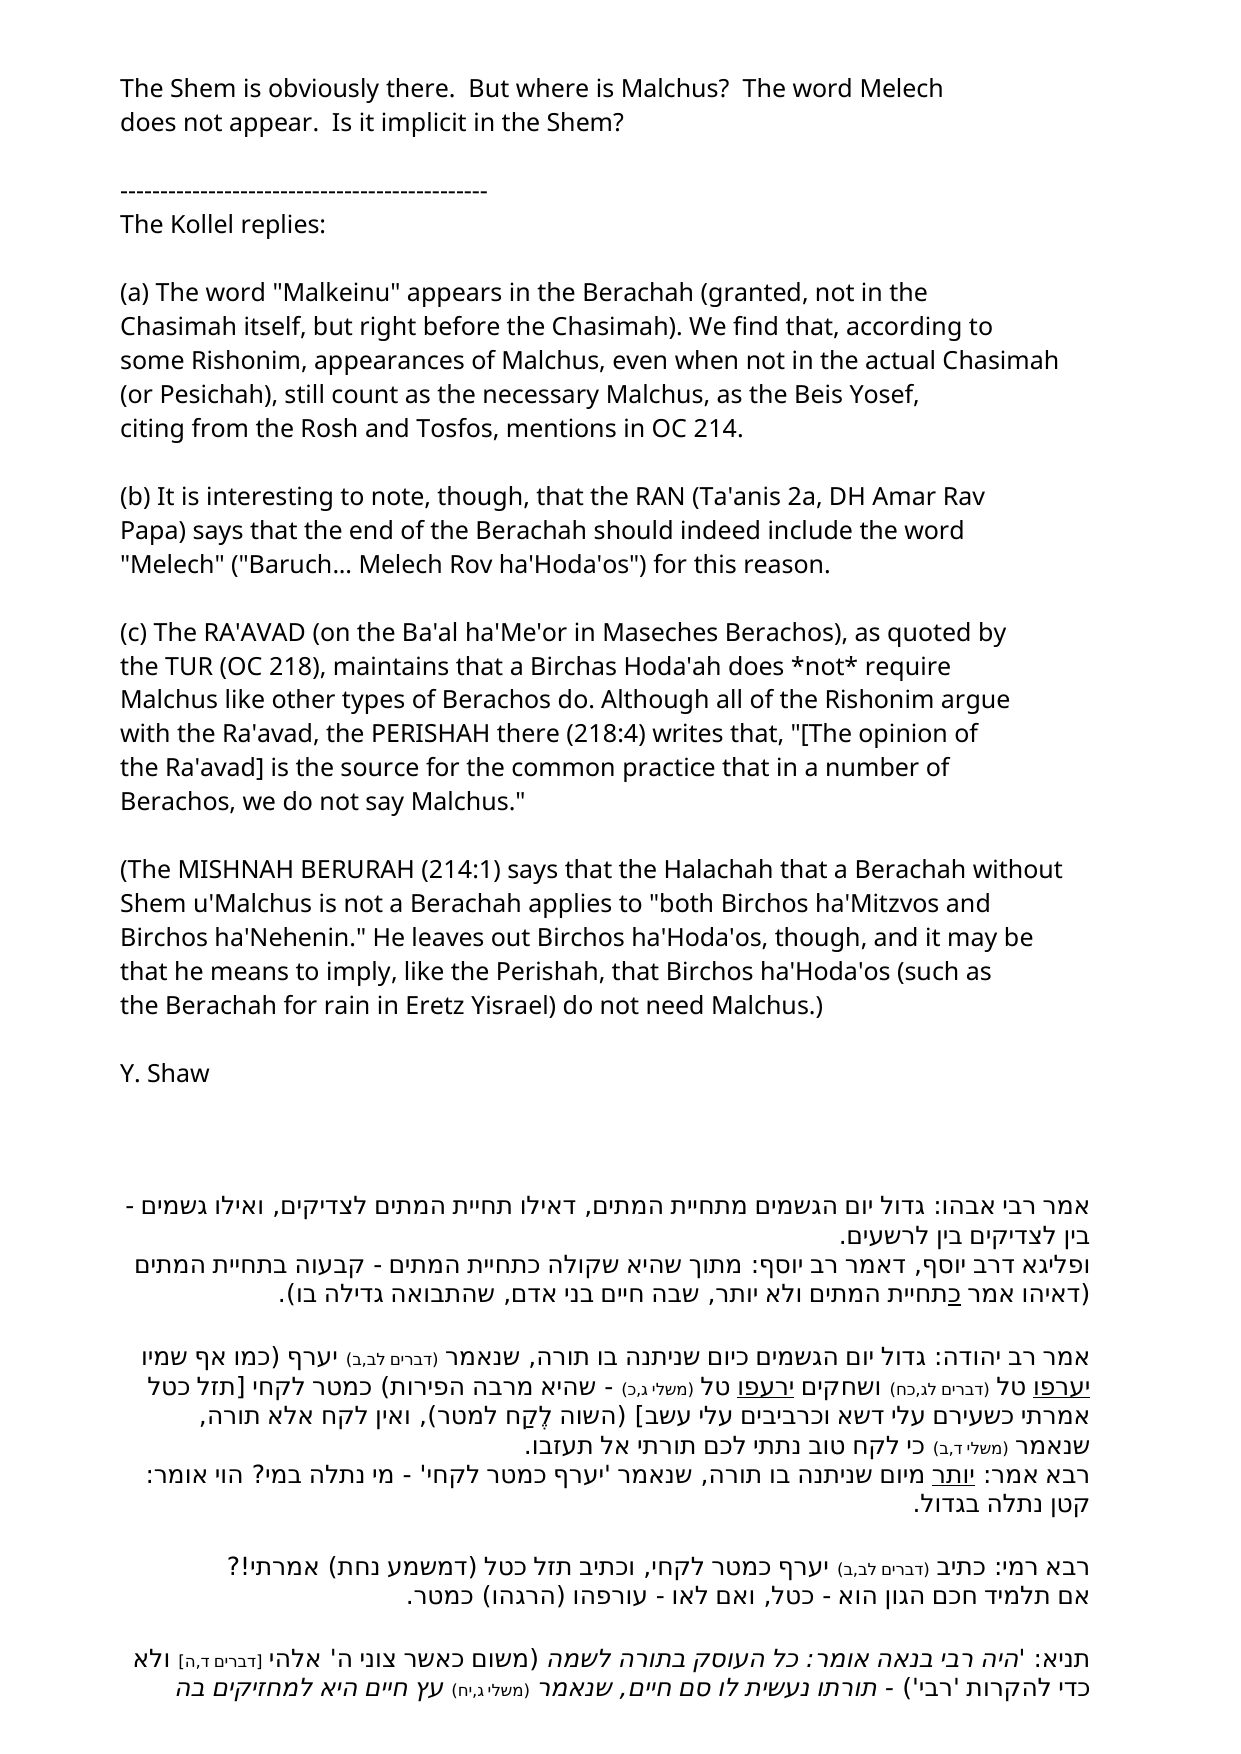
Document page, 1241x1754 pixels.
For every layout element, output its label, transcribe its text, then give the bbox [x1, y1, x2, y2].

text ---------------------------------------------- [120, 173, 1090, 207]
text Malchus like other types of Berachos do. Although all of the Rishonim argue [120, 682, 1090, 716]
text "Melech" ("Baruch... Melech Rov ha'Hoda'os") for this reason. [120, 547, 1090, 581]
text the Berachah for rain in Eretz Yisrael) do not need Malchus.) [120, 988, 1090, 1022]
text The Kollel replies: [120, 207, 1090, 241]
text with the Ra'avad, the PERISHAH there (218:4) writes that, "[The opinion of [120, 716, 1090, 750]
text (The MISHNAH BERURAH (214:1) says that the Halachah that a Berachah without [120, 852, 1090, 886]
text Y. Shaw [120, 1056, 1090, 1090]
text that he means to imply, like the Perishah, that Birchos ha'Hoda'os (such as [120, 954, 1090, 988]
text (b) It is interesting to note, though, that the RAN (Ta'anis 2a, DH Amar Rav [120, 479, 1090, 513]
text Chasimah itself, but right before the Chasimah). We find that, according to [120, 309, 1090, 343]
text some Rishonim, appearances of Malchus, even when not in the actual Chasimah [120, 343, 1090, 377]
text the TUR (OC 218), maintains that a Birchas Hoda'ah does *not* require [120, 648, 1090, 682]
text אם תלמיד חכם הגון הוא - כטל, ואם לאו - עורפהו (הרגהו) כמטר. [120, 1581, 1090, 1610]
text רבא רמי: כתיב (דברים לב,ב) יערף כמטר לקחי, וכתיב תזל כטל (דמשמע נחת) אמרתי!? [120, 1552, 1090, 1581]
text The Shem is obviously there. But where is Malchus? The word Melech [120, 71, 1090, 105]
text (c) The RA'AVAD (on the Ba'al ha'Me'or in Maseches Berachos), as quoted by [120, 614, 1090, 648]
text אמר רב יהודה: גדול יום הגשמים כיום שניתנה בו תורה, שנאמר (דברים לב,ב) יערף (כמו אף שמיו יערפו טל (דברים לג,כח) ושחקים ירעפו טל (משלי ג,כ) - שהיא מרבה הפירות) כמטר לקחי [תזל כטל אמרתי כשעירם עלי דשא וכרביבים עלי עשב] (השוה לֶקַח למטר), ואין לקח אלא תורה, שנאמר (משלי ד,ב) כי לקח טוב נתתי לכם תורתי אל תעזבו. [120, 1343, 1090, 1460]
text does not appear. Is it implicit in the Shem? [120, 105, 1090, 139]
text (or Pesichah), still count as the necessary Malchus, as the Beis Yosef, [120, 377, 1090, 411]
text Birchos ha'Nehenin." He leaves out Birchos ha'Hoda'os, though, and it may be [120, 920, 1090, 954]
text (a) The word "Malkeinu" appears in the Berachah (granted, not in the [120, 275, 1090, 309]
text אמר רבי אבהו: גדול יום הגשמים מתחיית המתים, דאילו תחיית המתים לצדיקים, ואילו גשמים - בין לצדיקים בין לרשעים. [120, 1192, 1090, 1250]
text citing from the Rosh and Tosfos, mentions in OC 214. [120, 411, 1090, 445]
text תניא: 'היה רבי בנאה אומר: כל העוסק בתורה לשמה (משום כאשר צוני ה' אלהי [דברים ד,ה] ולא כדי להקרות 'רבי') - תורתו נעשית לו סם חיים, שנאמר (משלי ג,יח) עץ חיים היא למחזיקים בה [120, 1644, 1090, 1703]
text the Ra'avad] is the source for the common practice that in a number of [120, 750, 1090, 784]
text רבא אמר: יותר מיום שניתנה בו תורה, שנאמר 'יערף כמטר לקחי' - מי נתלה במי? הוי אומר: קטן נתלה בגדול. [120, 1460, 1090, 1518]
text ופליגא דרב יוסף, דאמר רב יוסף: מתוך שהיא שקולה כתחיית המתים - קבעוה בתחיית המתים (דאיהו אמר כתחיית המתים ולא יותר, שבה חיים בני אדם, שהתבואה גדילה בו). [120, 1250, 1090, 1309]
text Shem u'Malchus is not a Berachah applies to "both Birchos ha'Mitzvos and [120, 886, 1090, 920]
text Berachos, we do not say Malchus." [120, 784, 1090, 818]
text Papa) says that the end of the Berachah should indeed include the word [120, 513, 1090, 547]
